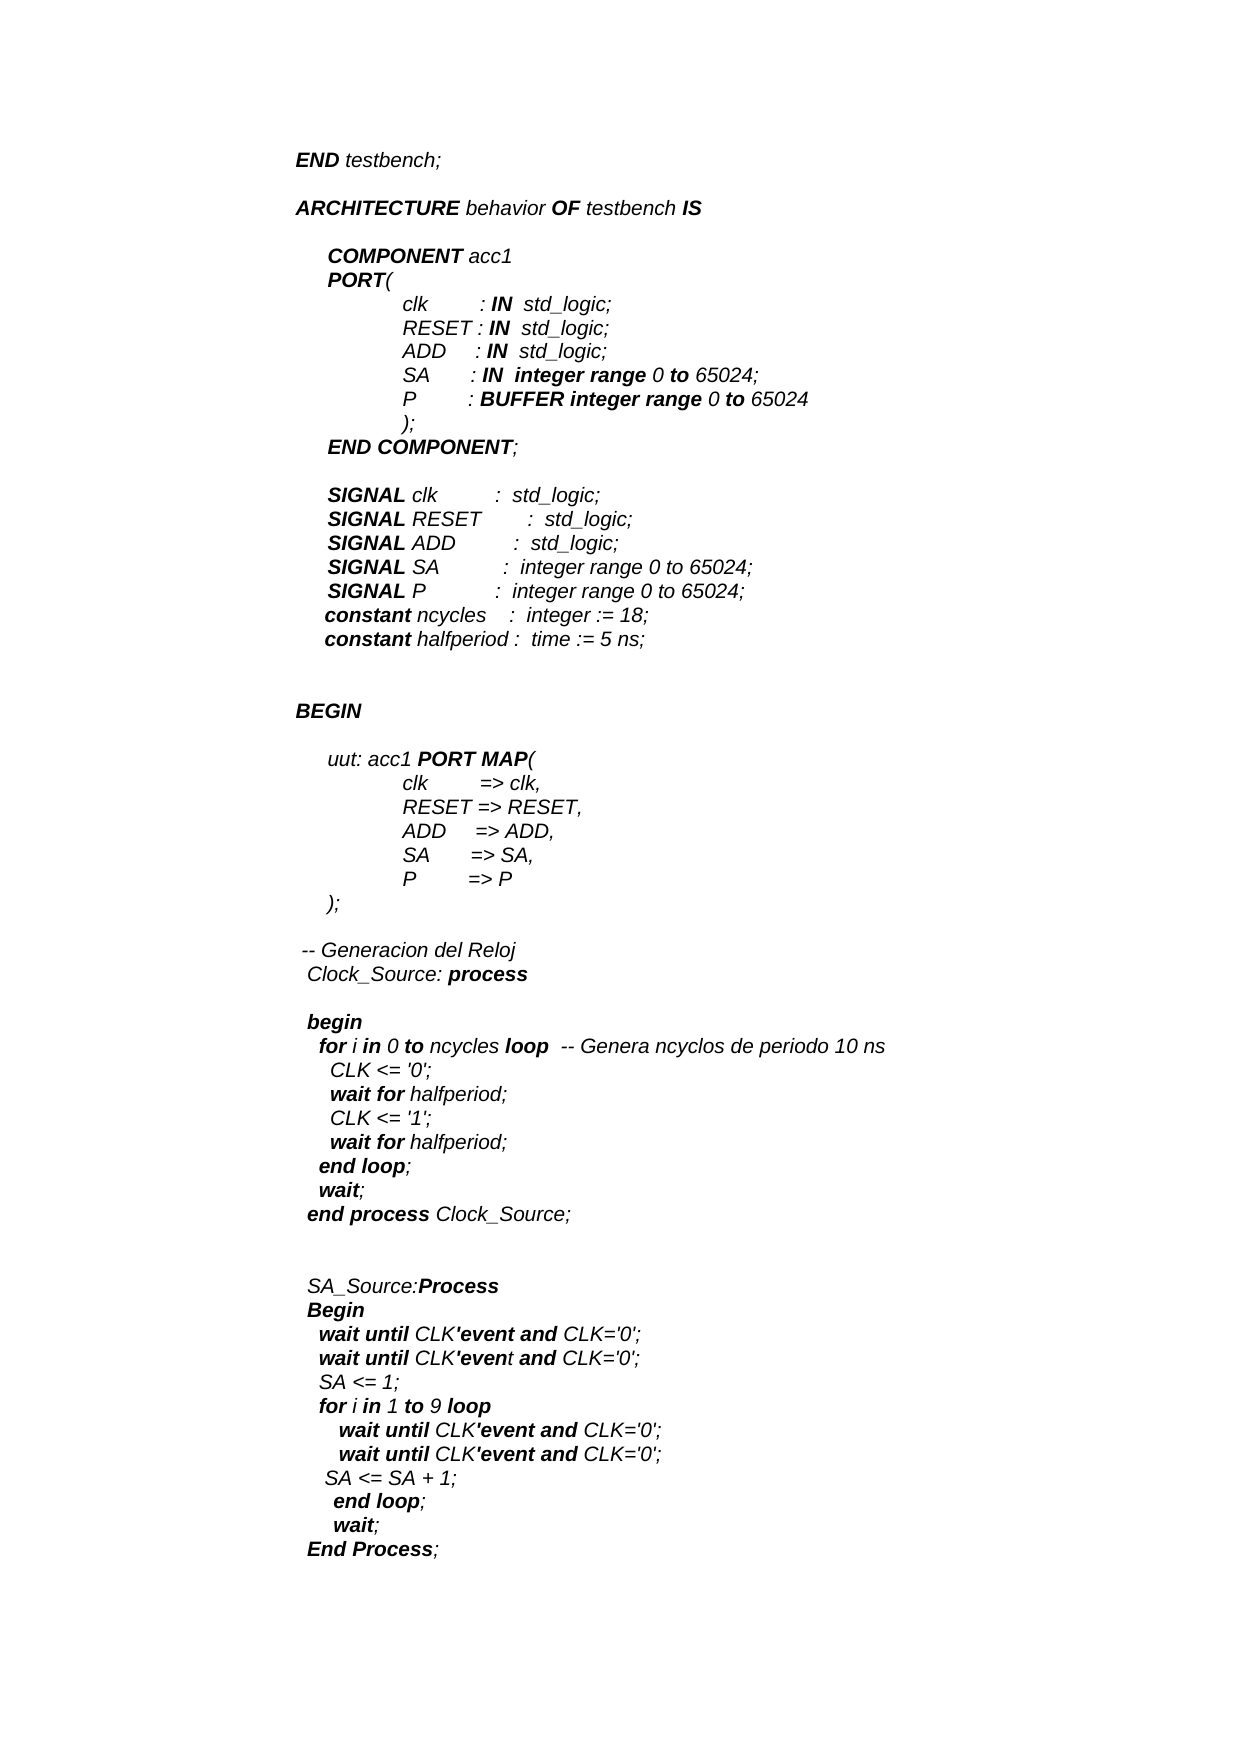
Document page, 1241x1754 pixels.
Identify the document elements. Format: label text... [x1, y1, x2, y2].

text ); [295, 411, 1063, 435]
text for i in 0 to ncycles loop -- Genera ncyclos de periodo 10 ns [295, 1034, 1063, 1058]
text RESET => RESET, [295, 794, 1063, 818]
text ADD => ADD, [295, 818, 1063, 842]
text END COMPONENT; [295, 435, 1063, 459]
text CLK <= '0'; [295, 1058, 1063, 1082]
text uut: acc1 PORT MAP( [295, 747, 1063, 771]
text SIGNAL ADD : std_logic; [295, 531, 1063, 555]
text P : BUFFER integer range 0 to 65024 [295, 387, 1063, 411]
text SA => SA, [295, 842, 1063, 866]
text SA <= SA + 1; [295, 1465, 1063, 1489]
text CLK <= '1'; [295, 1106, 1063, 1130]
text Clock_Source: process [295, 962, 1063, 986]
text SIGNAL SA : integer range 0 to 65024; [295, 555, 1063, 579]
text SA_Source:Process [295, 1274, 1063, 1298]
text constant ncycles : integer := 18; [295, 603, 1063, 627]
text end loop; [295, 1489, 1063, 1513]
text COMPONENT acc1 [295, 243, 1063, 267]
text end process Clock_Source; [295, 1202, 1063, 1226]
text Begin [295, 1298, 1063, 1322]
text clk => clk, [295, 771, 1063, 794]
text wait until CLK'event and CLK='0'; [295, 1346, 1063, 1369]
text -- Generacion del Reloj [295, 938, 1063, 962]
text SIGNAL clk : std_logic; [295, 483, 1063, 507]
text constant halfperiod : time := 5 ns; [295, 627, 1063, 651]
text SIGNAL RESET : std_logic; [295, 507, 1063, 531]
text wait until CLK'event and CLK='0'; [295, 1417, 1063, 1441]
text wait for halfperiod; [295, 1130, 1063, 1154]
text clk : IN std_logic; [295, 291, 1063, 315]
text ARCHITECTURE behavior OF testbench IS [295, 196, 1063, 219]
text wait until CLK'event and CLK='0'; [295, 1441, 1063, 1465]
text ); [295, 890, 1063, 914]
text SIGNAL P : integer range 0 to 65024; [295, 579, 1063, 603]
text RESET : IN std_logic; [295, 315, 1063, 339]
text ADD : IN std_logic; [295, 339, 1063, 363]
text P => P [295, 866, 1063, 890]
text wait for halfperiod; [295, 1082, 1063, 1106]
text BEGIN [295, 699, 1063, 723]
text PORT( [295, 267, 1063, 291]
text SA : IN integer range 0 to 65024; [295, 363, 1063, 387]
text wait; [295, 1513, 1063, 1537]
text begin [295, 1010, 1063, 1034]
text SA <= 1; [295, 1369, 1063, 1393]
text END testbench; [295, 148, 1063, 172]
text wait; [295, 1178, 1063, 1202]
text for i in 1 to 9 loop [295, 1393, 1063, 1417]
text End Process; [295, 1537, 1063, 1561]
text wait until CLK'event and CLK='0'; [295, 1322, 1063, 1346]
text end loop; [295, 1154, 1063, 1178]
